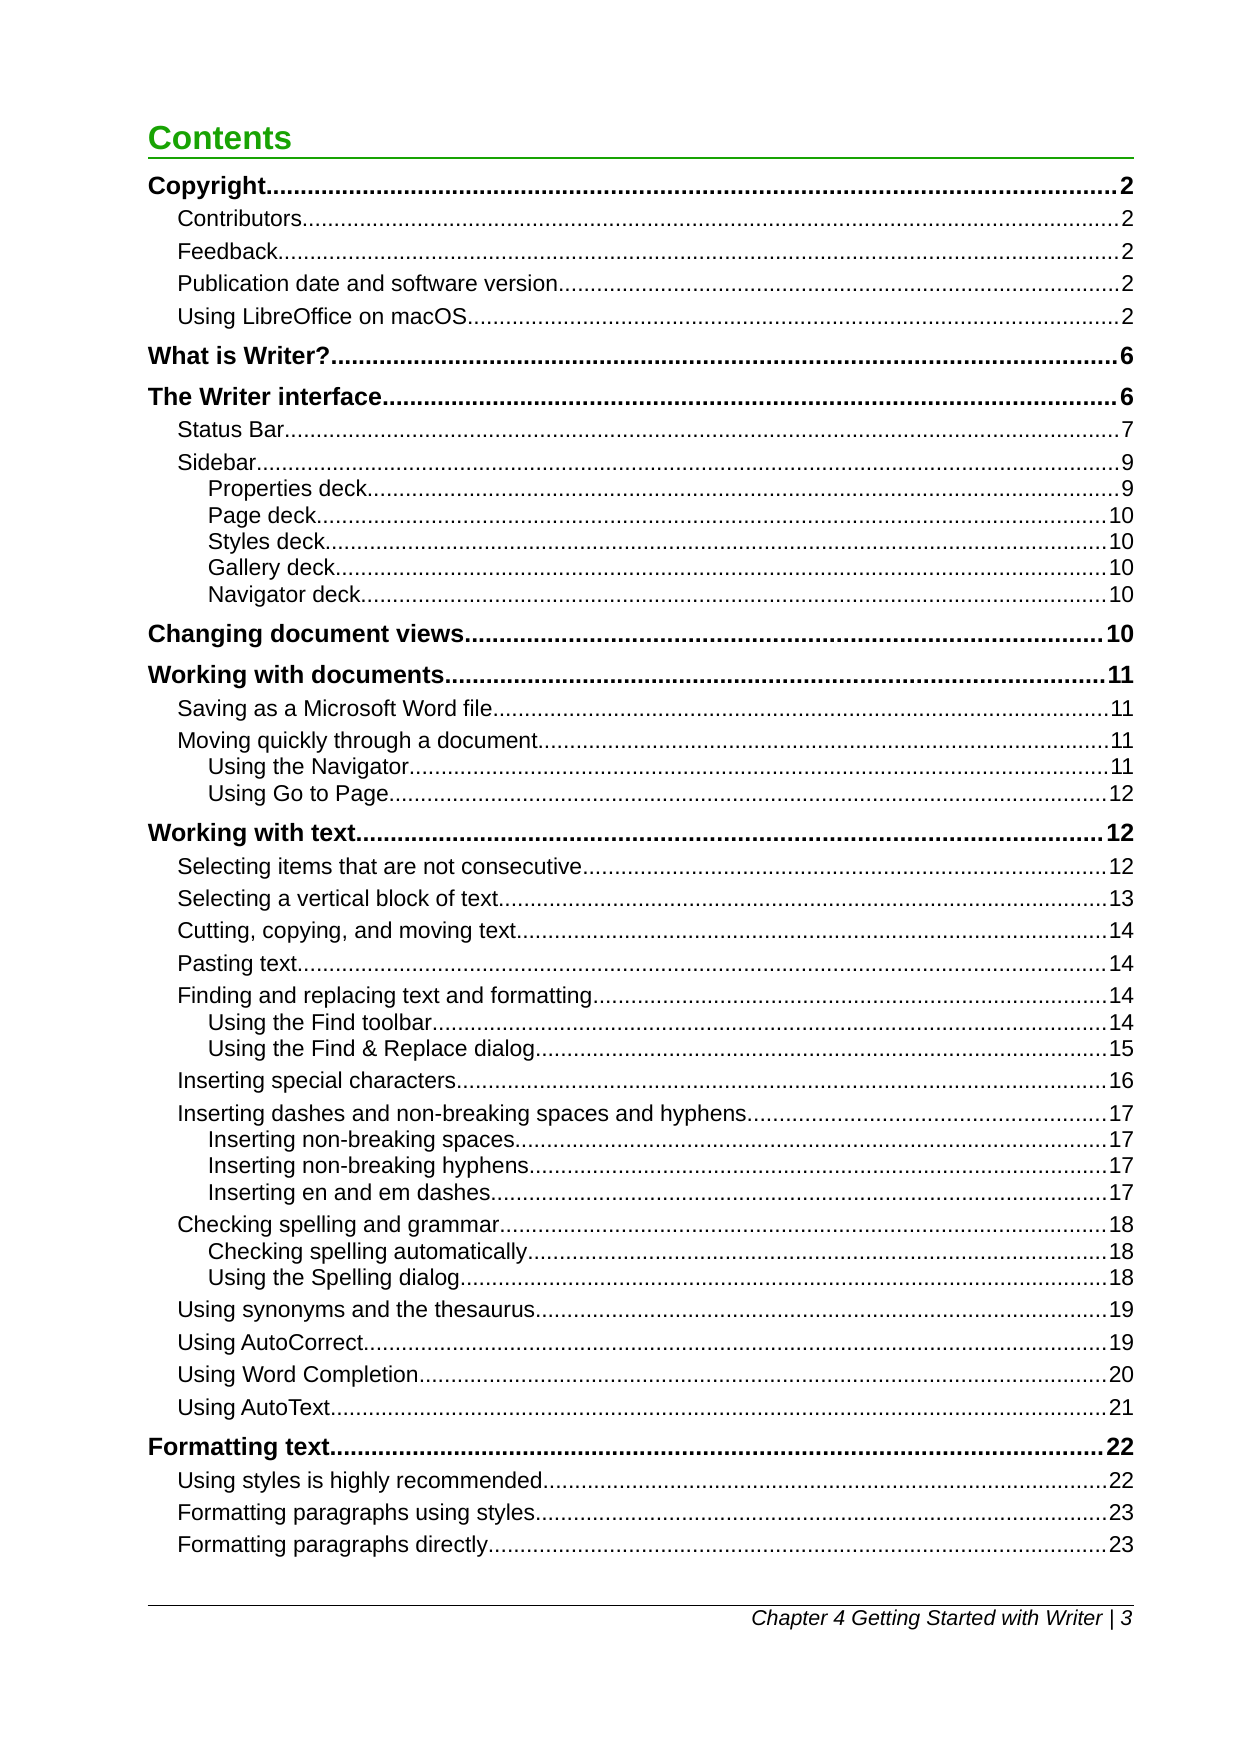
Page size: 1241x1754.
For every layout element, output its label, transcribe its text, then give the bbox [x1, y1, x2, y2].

text Inserting non-breaking spaces 17 [208, 1126, 1134, 1152]
text Navigator deck 10 [208, 581, 1134, 607]
text Checking spelling and grammar 18 [177, 1211, 1134, 1238]
text Using AutoText 21 [177, 1393, 1134, 1420]
text Working with text 12 [148, 818, 1134, 847]
text Formatting paragraphs using styles 23 [177, 1499, 1134, 1525]
text Working with documents 11 [148, 660, 1134, 688]
text Using the Spelling dialog 18 [208, 1264, 1134, 1290]
text Sidebar 9 [177, 449, 1134, 475]
text Using AutoCorrect 19 [177, 1329, 1134, 1355]
text Changing document views 10 [148, 619, 1134, 648]
text Using LibreOffice on macOS 2 [177, 303, 1134, 329]
text Formatting text 22 [148, 1432, 1134, 1461]
text Publication date and software version 2 [177, 270, 1134, 297]
text Inserting non-breaking hyphens 17 [208, 1152, 1134, 1179]
text Using the Navigator 11 [208, 753, 1134, 779]
text Feedback 2 [177, 238, 1134, 264]
text Using the Find toolbar 14 [208, 1009, 1134, 1035]
text What is Writer? 6 [148, 341, 1134, 370]
text Styles deck 10 [208, 528, 1134, 554]
text Using Word Completion 20 [177, 1361, 1134, 1387]
text Inserting en and em dashes 17 [208, 1179, 1134, 1205]
text Inserting special characters 16 [177, 1067, 1134, 1094]
text Properties deck 9 [208, 475, 1134, 502]
text Using synonyms and the thesaurus 19 [177, 1296, 1134, 1323]
text Saving as a Microsoft Word file 11 [177, 694, 1134, 721]
text Pasting text 14 [177, 950, 1134, 976]
subtitle Contents [148, 118, 1134, 157]
text Using the Find & Replace dialog 15 [208, 1035, 1134, 1061]
text Formatting paragraphs directly 23 [177, 1531, 1134, 1558]
text Finding and replacing text and formatting 14 [177, 982, 1134, 1009]
text Page deck 10 [208, 502, 1134, 528]
text Checking spelling automatically 18 [208, 1238, 1134, 1264]
text Status Bar 7 [177, 416, 1134, 443]
text Using Go to Page 12 [208, 779, 1134, 806]
text Contributors 2 [177, 205, 1134, 232]
text Cutting, copying, and moving text 14 [177, 917, 1134, 944]
text Gallery deck 10 [208, 554, 1134, 581]
text Moving quickly through a document 11 [177, 727, 1134, 753]
text Inserting dashes and non-breaking spaces and hyphens 17 [177, 1100, 1134, 1126]
text Using styles is highly recommended 22 [177, 1467, 1134, 1493]
text Selecting a vertical block of text 13 [177, 885, 1134, 911]
text Copyright 2 [148, 171, 1134, 199]
text The Writer interface 6 [148, 382, 1134, 410]
text Selecting items that are not consecutive 12 [177, 853, 1134, 879]
